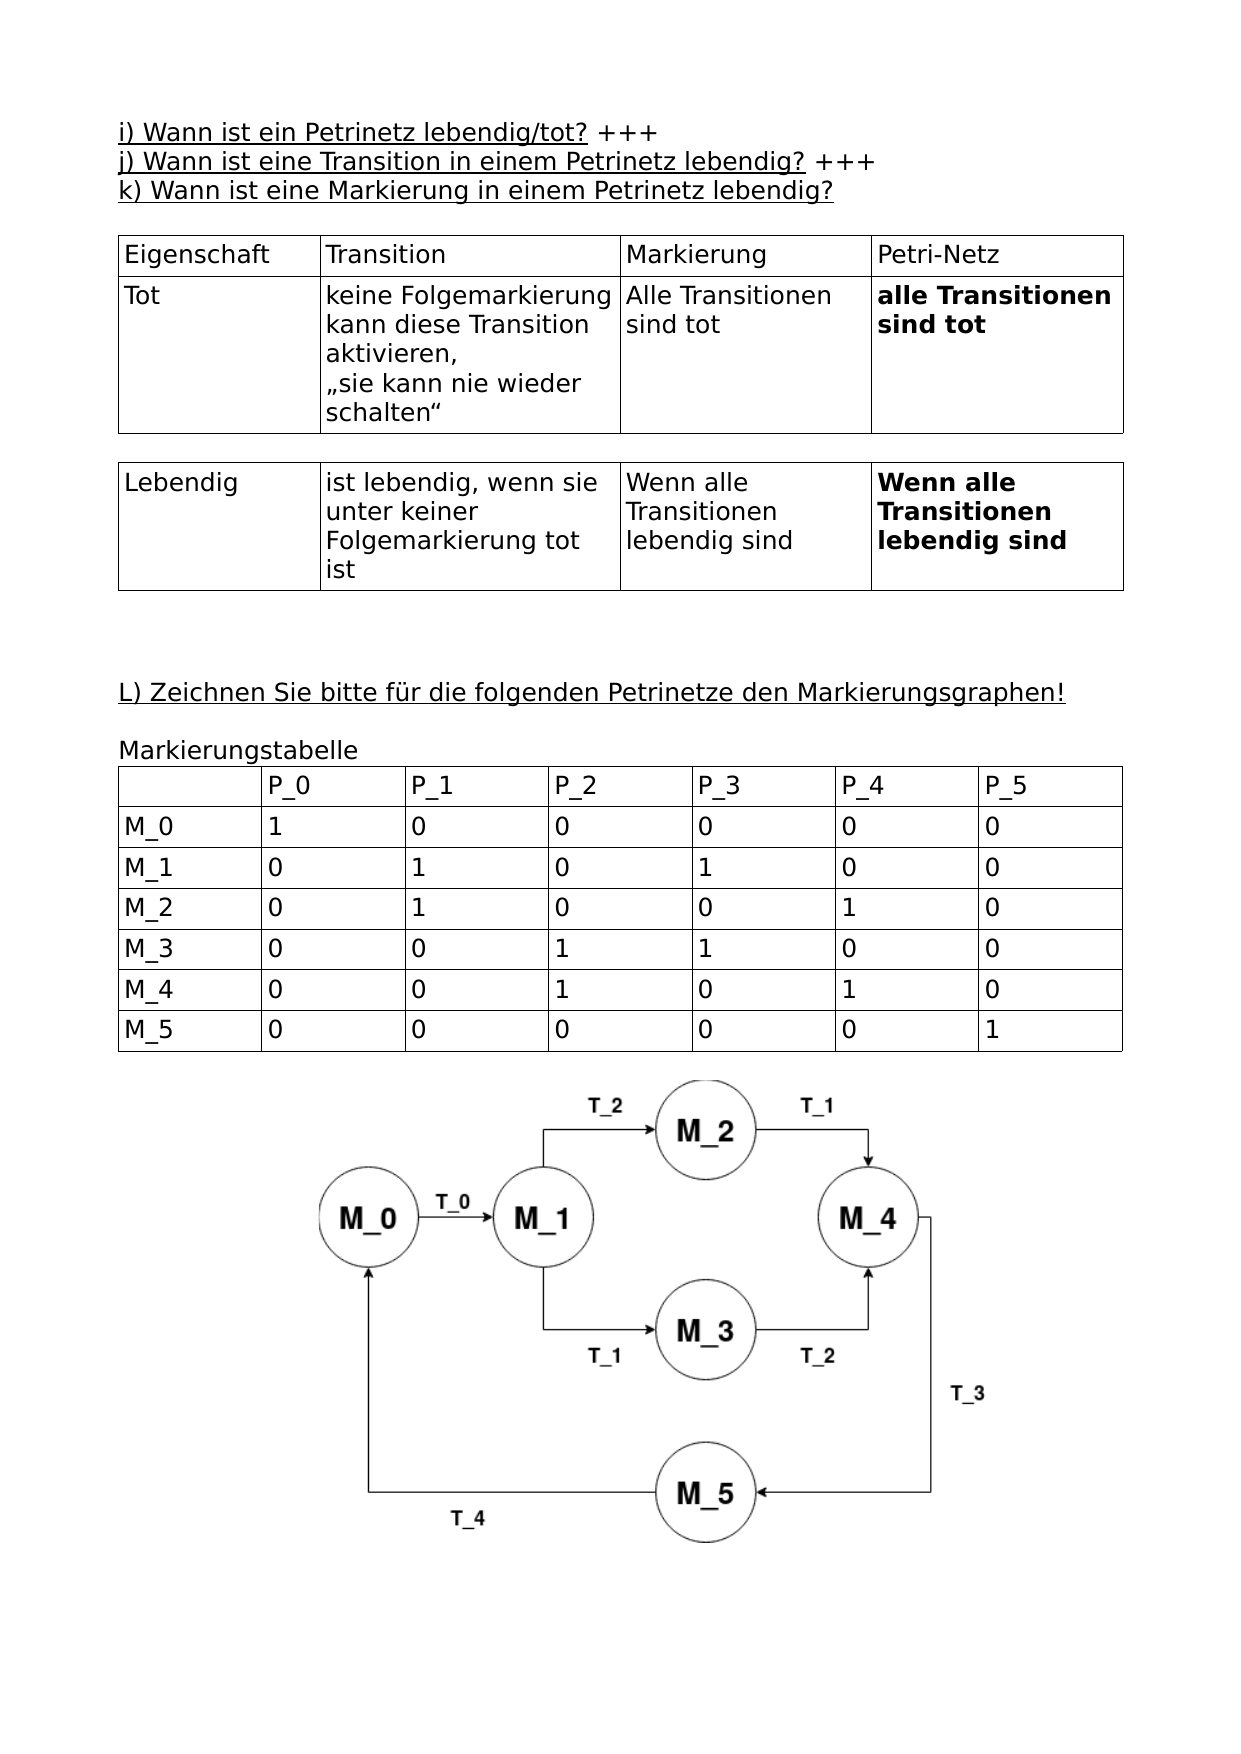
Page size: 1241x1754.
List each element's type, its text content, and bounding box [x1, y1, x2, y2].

table_cell 0 [693, 889, 835, 928]
table_cell 0 [836, 1011, 978, 1051]
table_cell 0 [549, 1011, 692, 1051]
table_cell 0 [262, 970, 405, 1010]
table_header Wenn alle Transitionen lebendig sind [621, 463, 871, 590]
table_header [119, 767, 261, 806]
table_cell 0 [406, 930, 548, 969]
picture [318, 1080, 994, 1543]
table_header Markierung [621, 236, 871, 276]
table_header P_4 [836, 767, 978, 806]
table_header Wenn alle Transitionen lebendig sind [872, 463, 1123, 590]
text Markierungstabelle [118, 736, 1122, 766]
table_cell 0 [836, 848, 978, 888]
table_header P_1 [406, 767, 548, 806]
table_cell 1 [549, 970, 692, 1010]
text i) Wann ist ein Petrinetz lebendig/tot? +++ [118, 118, 1122, 147]
text j) Wann ist eine Transition in einem Petrinetz lebendig? +++ [118, 147, 1122, 176]
table_cell 0 [979, 970, 1122, 1010]
table_cell 0 [979, 930, 1122, 969]
table_cell 0 [262, 889, 405, 928]
table_cell 0 [406, 970, 548, 1010]
table_cell 0 [979, 889, 1122, 928]
table_header P_0 [262, 767, 405, 806]
text k) Wann ist eine Markierung in einem Petrinetz lebendig? [118, 176, 1122, 206]
table_cell 0 [549, 807, 692, 847]
table_cell 0 [979, 807, 1122, 847]
table_cell 1 [979, 1011, 1122, 1051]
table_cell 0 [262, 848, 405, 888]
table_cell 0 [549, 848, 692, 888]
table_header Eigenschaft [119, 236, 320, 276]
table_cell M_4 [119, 970, 261, 1010]
table_header P_3 [693, 767, 835, 806]
table_cell 0 [693, 807, 835, 847]
table_cell 1 [693, 848, 835, 888]
table_cell alle Transitionen sind tot [872, 277, 1123, 433]
table_cell 0 [406, 1011, 548, 1051]
table_cell 0 [693, 1011, 835, 1051]
table_cell 1 [406, 889, 548, 928]
table_cell 0 [262, 930, 405, 969]
table_cell 0 [262, 1011, 405, 1051]
table_cell Alle Transitionen sind tot [621, 277, 871, 433]
table_cell 0 [836, 807, 978, 847]
table_header Lebendig [119, 463, 320, 590]
text L) Zeichnen Sie bitte für die folgenden Petrinetze den Markierungsgraphen! [118, 678, 1122, 707]
table_cell 0 [549, 889, 692, 928]
table_cell M_5 [119, 1011, 261, 1051]
table_cell 0 [406, 807, 548, 847]
table_cell 1 [549, 930, 692, 969]
table_cell 0 [693, 970, 835, 1010]
table_cell M_1 [119, 848, 261, 888]
table_cell 1 [836, 889, 978, 928]
table_cell M_0 [119, 807, 261, 847]
table_header P_5 [979, 767, 1122, 806]
table_cell 1 [693, 930, 835, 969]
table_cell 1 [262, 807, 405, 847]
table_cell M_3 [119, 930, 261, 969]
table_cell 1 [836, 970, 978, 1010]
table_cell 0 [836, 930, 978, 969]
table_cell Tot [119, 277, 320, 433]
table_cell 1 [406, 848, 548, 888]
table_header Petri-Netz [872, 236, 1123, 276]
table_header P_2 [549, 767, 692, 806]
table_header ist lebendig, wenn sie unter keiner Folgemarkierung tot ist [321, 463, 620, 590]
table_header Transition [321, 236, 620, 276]
table_cell keine Folgemarkierung kann diese Transition aktivieren, „sie kann nie wieder schalten“ [321, 277, 620, 433]
table_cell M_2 [119, 889, 261, 928]
table_cell 0 [979, 848, 1122, 888]
